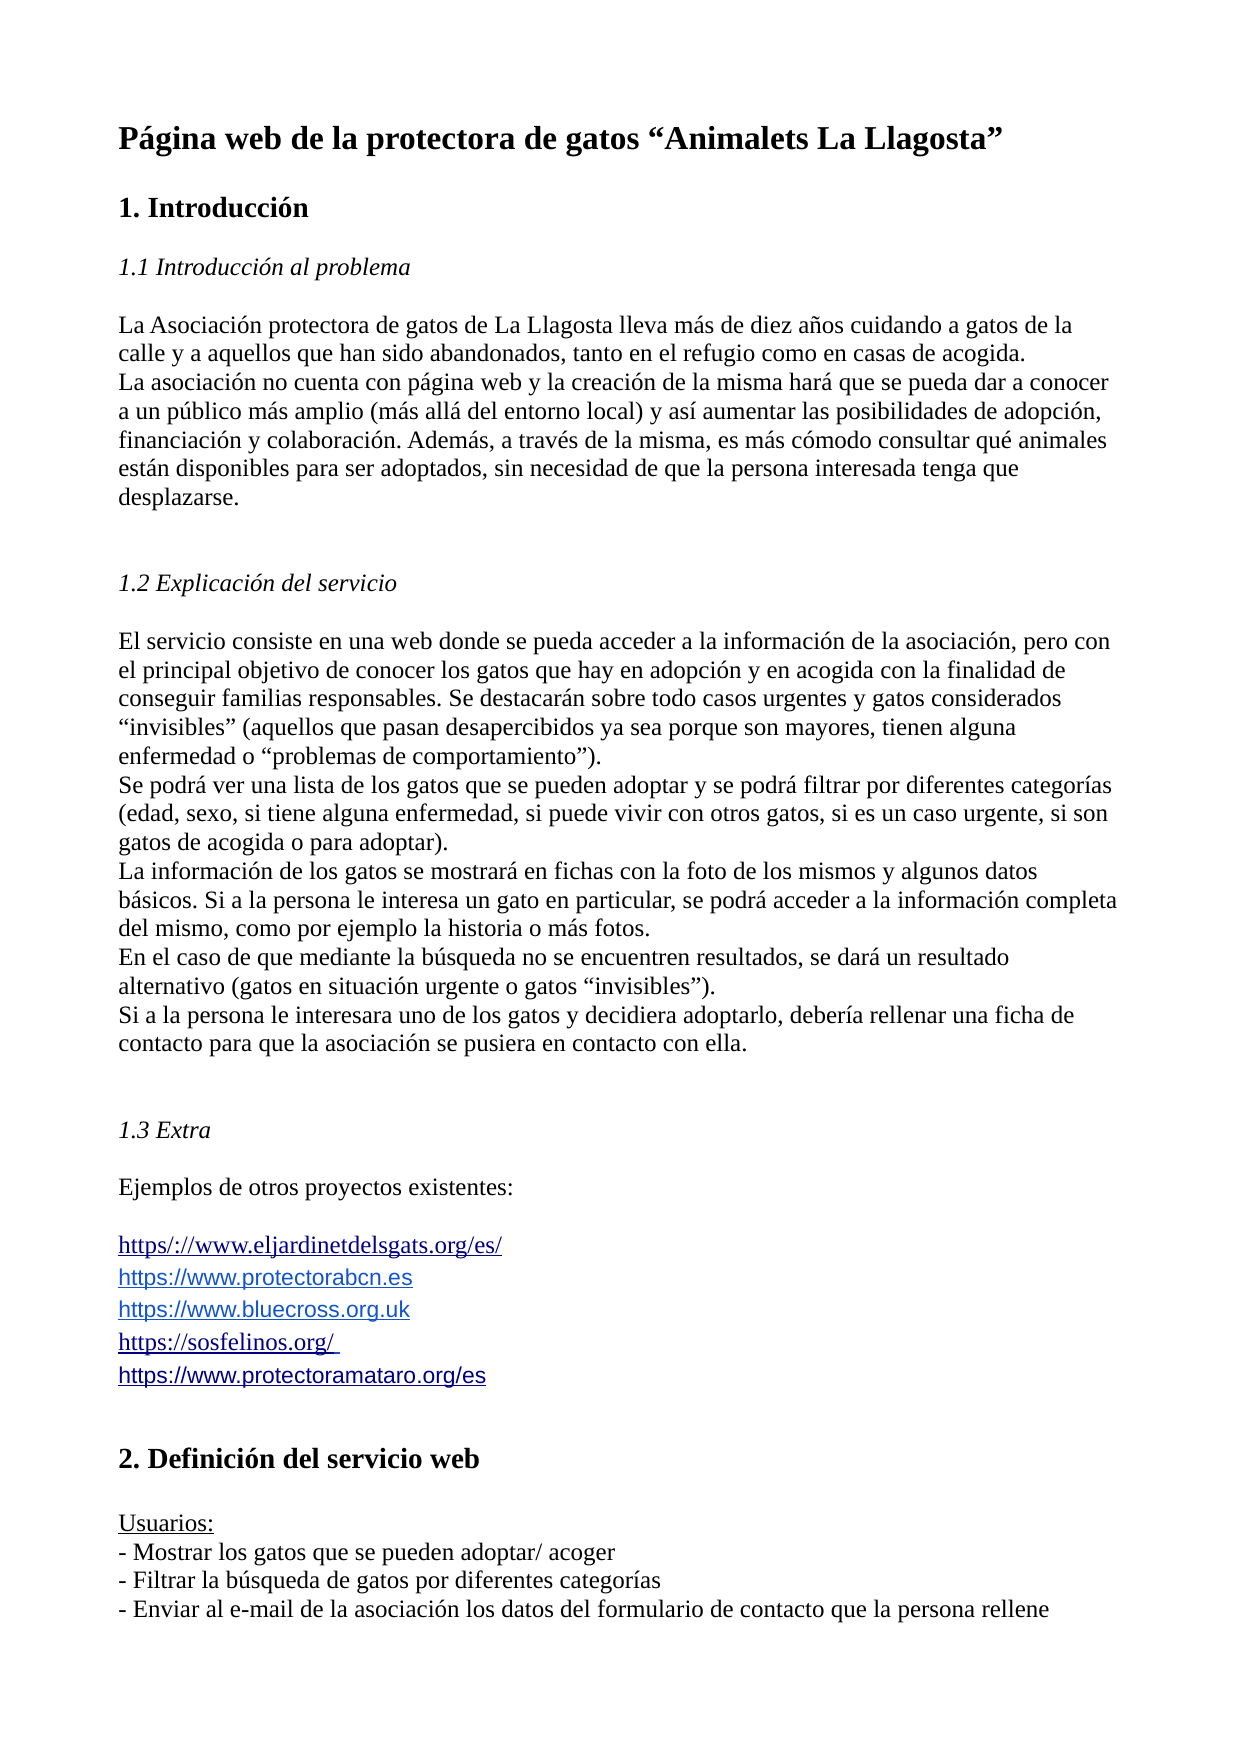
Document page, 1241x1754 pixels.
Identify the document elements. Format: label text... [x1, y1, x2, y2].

text - Enviar al e-mail de la asociación los datos del formulario de contacto que la persona rellene [118, 1594, 1122, 1623]
text La información de los gatos se mostrará en fichas con la foto de los mismos y algunos datos básicos. Si a la persona le interesa un gato en particular, se podrá acceder a la información completa del mismo, como por ejemplo la historia o más fotos. [118, 856, 1122, 942]
text https://sosfelinos.org/ [118, 1327, 1122, 1356]
text Usuarios: [118, 1508, 1122, 1537]
text https/://www.eljardinetdelsgats.org/es/ [118, 1230, 1122, 1258]
text 1.2 Explicación del servicio [118, 568, 1122, 597]
text - Filtrar la búsqueda de gatos por diferentes categorías [118, 1566, 1122, 1594]
text - Mostrar los gatos que se pueden adoptar/ acoger [118, 1537, 1122, 1566]
text Si a la persona le interesara uno de los gatos y decidiera adoptarlo, debería rellenar una ficha de contacto para que la asociación se pusiera en contacto con ella. [118, 1000, 1122, 1057]
text https://www.protectoramataro.org/es [118, 1362, 1122, 1388]
text 1. Introducción [118, 190, 1122, 223]
text https://www.bluecross.org.uk [118, 1296, 1122, 1322]
text Se podrá ver una lista de los gatos que se pueden adoptar y se podrá filtrar por diferentes categorías (edad, sexo, si tiene alguna enfermedad, si puede vivir con otros gatos, si es un caso urgente, si son gatos de acogida o para adoptar). [118, 770, 1122, 856]
text En el caso de que mediante la búsqueda no se encuentren resultados, se dará un resultado alternativo (gatos en situación urgente o gatos “invisibles”). [118, 942, 1122, 1000]
text El servicio consiste en una web donde se pueda acceder a la información de la asociación, pero con el principal objetivo de conocer los gatos que hay en adopción y en acogida con la finalidad de conseguir familias responsables. Se destacarán sobre todo casos urgentes y gatos considerados “invisibles” (aquellos que pasan desapercibidos ya sea porque son mayores, tienen alguna enfermedad o “problemas de comportamiento”). [118, 626, 1122, 770]
text Página web de la protectora de gatos “Animalets La Llagosta” [118, 118, 1122, 156]
text 2. Definición del servicio web [118, 1441, 1122, 1474]
text La asociación no cuenta con página web y la creación de la misma hará que se pueda dar a conocer a un público más amplio (más allá del entorno local) y así aumentar las posibilidades de adopción, financiación y colaboración. Además, a través de la misma, es más cómodo consultar qué animales están disponibles para ser adoptados, sin necesidad de que la persona interesada tenga que desplazarse. [118, 367, 1122, 511]
text https://www.protectorabcn.es [118, 1264, 1122, 1291]
text Ejemplos de otros proyectos existentes: [118, 1172, 1122, 1201]
text 1.3 Extra [118, 1115, 1122, 1143]
text 1.1 Introducción al problema [118, 252, 1122, 281]
text La Asociación protectora de gatos de La Llagosta lleva más de diez años cuidando a gatos de la calle y a aquellos que han sido abandonados, tanto en el refugio como en casas de acogida. [118, 310, 1122, 367]
